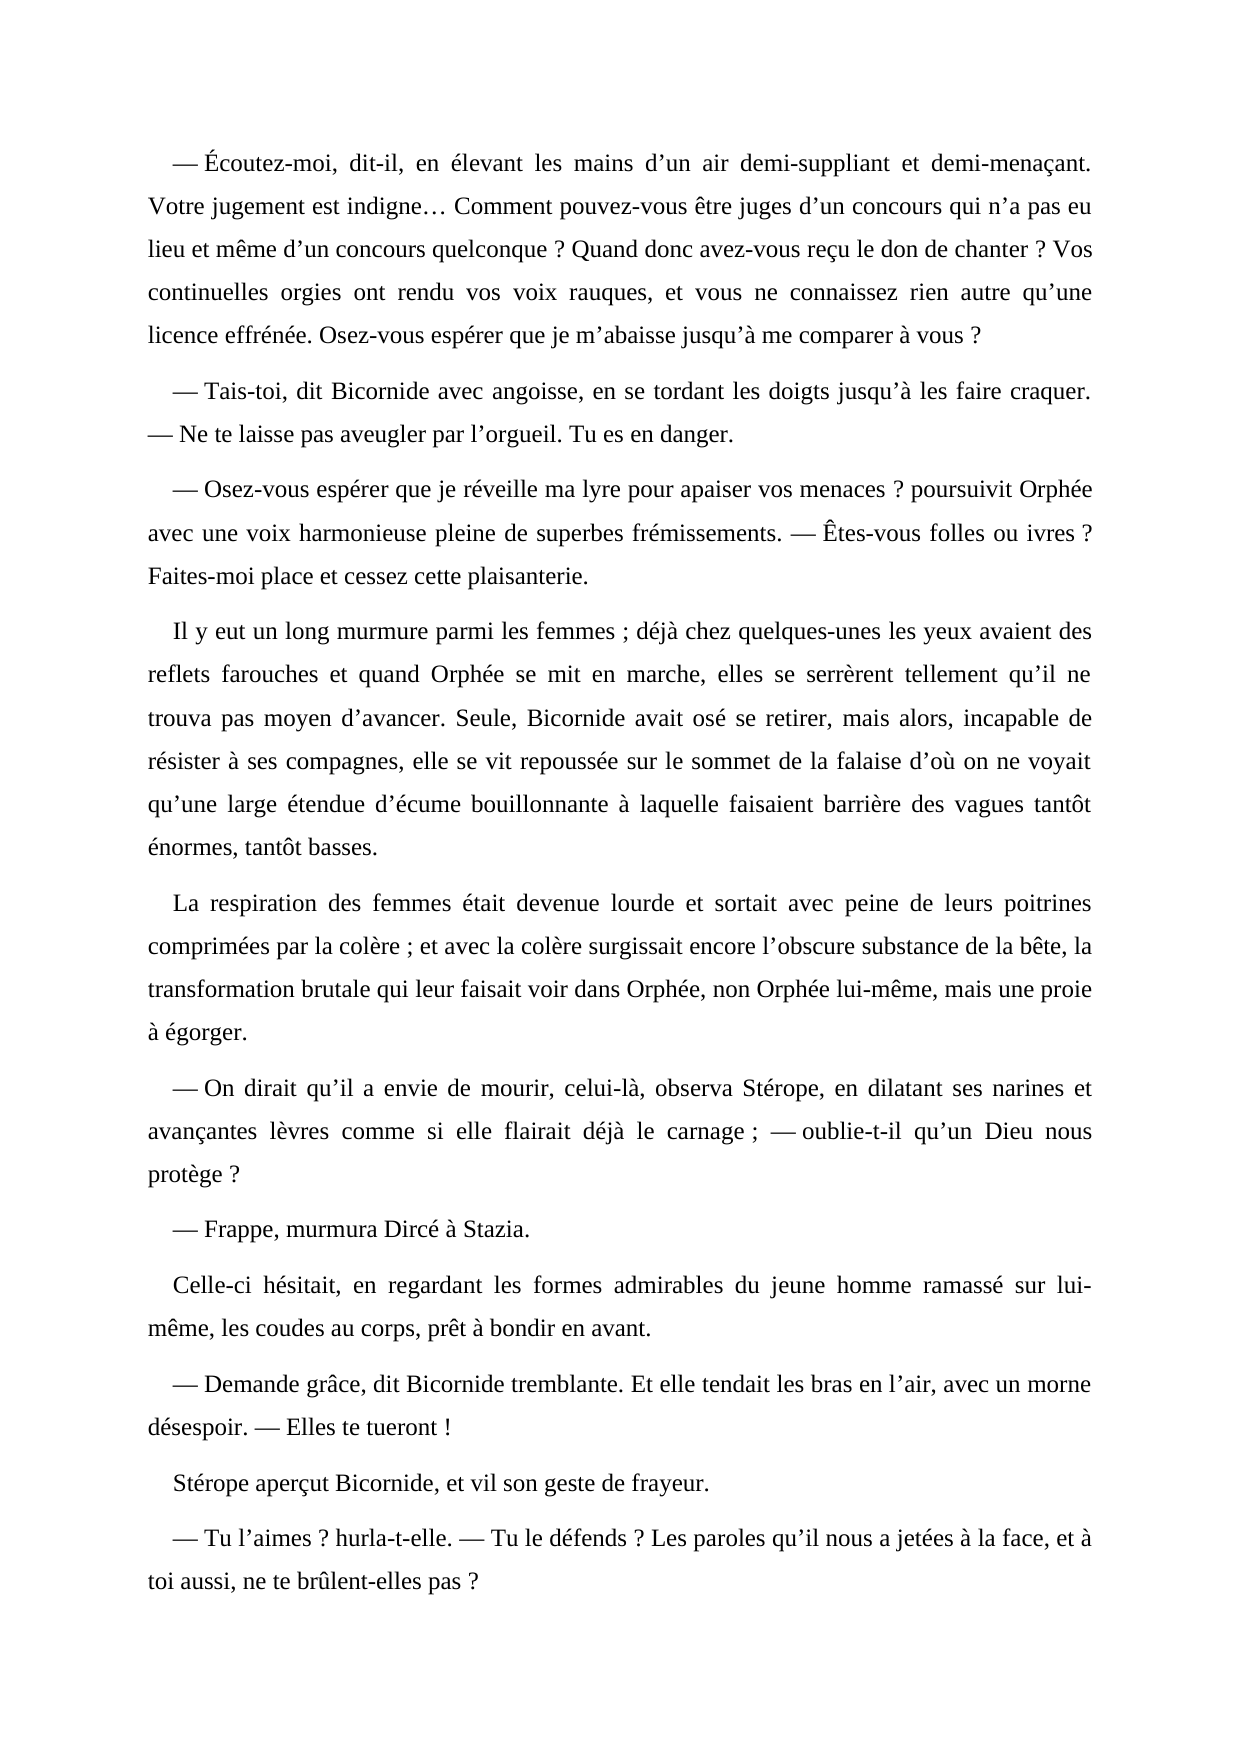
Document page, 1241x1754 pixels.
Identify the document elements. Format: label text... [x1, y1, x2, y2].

text Stérope aperçut Bicornide, et vil son geste de frayeur. [148, 1468, 1093, 1496]
text — Osez-vous espérer que je réveille ma lyre pour apaiser vos menaces ? poursuivit Orphée avec une voix harmonieuse pleine de superbes frémissements. — Êtes-vous folles ou ivres ? Faites-moi place et cessez cette plaisanterie. [148, 474, 1093, 589]
text — Tais-toi, dit Bicornide avec angoisse, en se tordant les doigts jusqu’à les faire craquer. — Ne te laisse pas aveugler par l’orgueil. Tu es en danger. [148, 376, 1093, 448]
text La respiration des femmes était devenue lourde et sortait avec peine de leurs poitrines comprimées par la colère ; et avec la colère surgissait encore l’obscure substance de la bête, la transformation brutale qui leur faisait voir dans Orphée, non Orphée lui-même, mais une proie à égorger. [148, 888, 1093, 1046]
text — On dirait qu’il a envie de mourir, celui-là, observa Stérope, en dilatant ses narines et avançantes lèvres comme si elle flairait déjà le carnage ; — oublie-t-il qu’un Dieu nous protège ? [148, 1073, 1093, 1188]
text — Tu l’aimes ? hurla-t-elle. — Tu le défends ? Les paroles qu’il nous a jetées à la face, et à toi aussi, ne te brûlent-elles pas ? [148, 1523, 1093, 1595]
text — Écoutez-moi, dit-il, en élevant les mains d’un air demi-suppliant et demi-menaçant. Votre jugement est indigne… Comment pouvez-vous être juges d’un concours qui n’a pas eu lieu et même d’un concours quelconque ? Quand donc avez-vous reçu le don de chanter ? Vos continuelles orgies ont rendu vos voix rauques, et vous ne connaissez rien autre qu’une licence effrénée. Osez-vous espérer que je m’abaisse jusqu’à me comparer à vous ? [148, 148, 1093, 349]
text Celle-ci hésitait, en regardant les formes admirables du jeune homme ramassé sur lui-même, les coudes au corps, prêt à bondir en avant. [148, 1270, 1093, 1342]
text — Demande grâce, dit Bicornide tremblante. Et elle tendait les bras en l’air, avec un morne désespoir. — Elles te tueront ! [148, 1369, 1093, 1441]
text Il y eut un long murmure parmi les femmes ; déjà chez quelques-unes les yeux avaient des reflets farouches et quand Orphée se mit en marche, elles se serrèrent tellement qu’il ne trouva pas moyen d’avancer. Seule, Bicornide avait osé se retirer, mais alors, incapable de résister à ses compagnes, elle se vit repoussée sur le sommet de la falaise d’où on ne voyait qu’une large étendue d’écume bouillonnante à laquelle faisaient barrière des vagues tantôt énormes, tantôt basses. [148, 616, 1093, 861]
text — Frappe, murmura Dircé à Stazia. [148, 1214, 1093, 1243]
